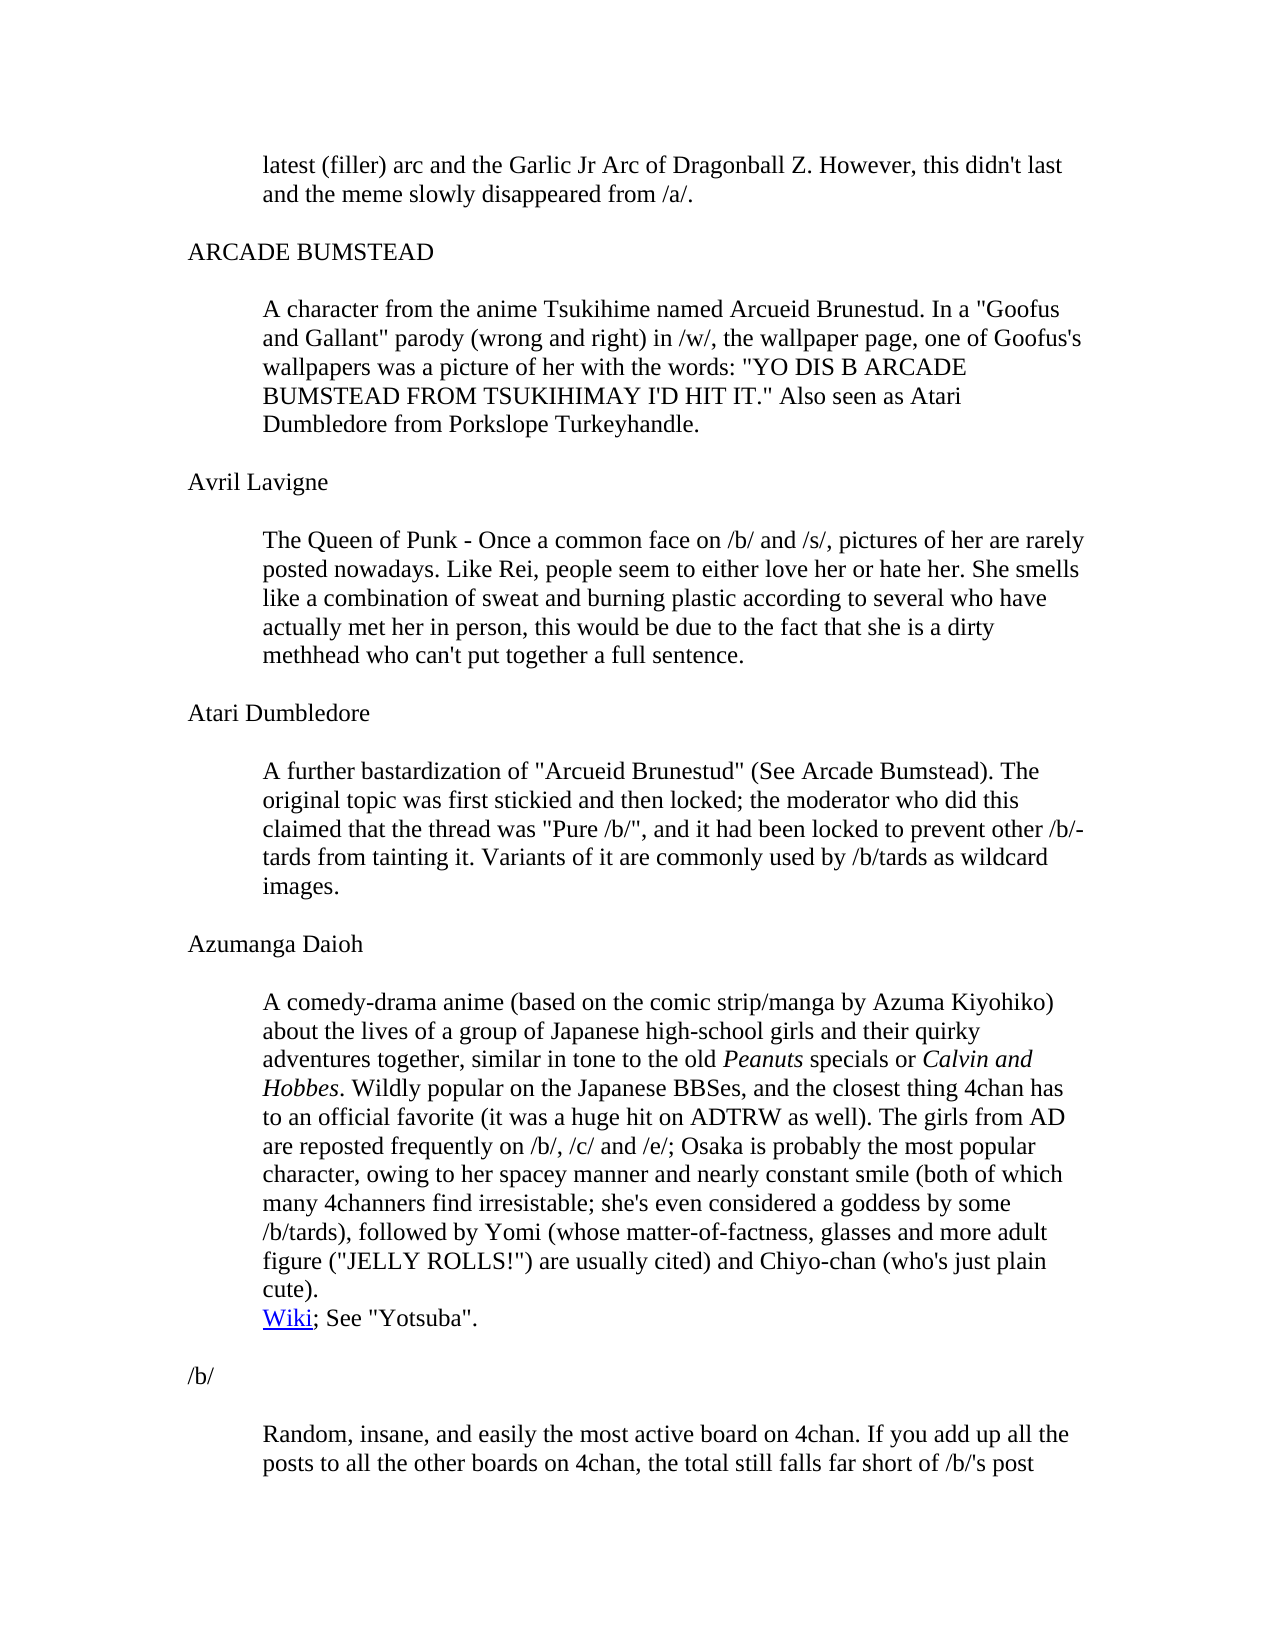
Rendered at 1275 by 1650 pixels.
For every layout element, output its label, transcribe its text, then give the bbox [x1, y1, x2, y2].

text A further bastardization of "Arcueid Brunestud" (See Arcade Bumstead). The original topic was first stickied and then locked; the moderator who did this claimed that the thread was "Pure /b/", and it had been locked to prevent other /b/-tards from tainting it. Variants of it are commonly used by /b/tards as wildcard images. [262, 756, 1087, 900]
text latest (filler) arc and the Garlic Jr Arc of Dragonball Z. However, this didn't last and the meme slowly disappeared from /a/. [262, 150, 1087, 207]
text Avril Lavigne [187, 467, 1087, 496]
text A comedy-drama anime (based on the comic strip/manga by Azuma Kiyohiko) about the lives of a group of Japanese high-school girls and their quirky adventures together, similar in tone to the old Peanuts specials or Calvin and Hobbes. Wildly popular on the Japanese BBSes, and the closest thing 4chan has to an official favorite (it was a huge hit on ADTRW as well). The girls from AD are reposted frequently on /b/, /c/ and /e/; Osaka is probably the most popular character, owing to her spacey manner and nearly constant smile (both of which many 4channers find irresistable; she's even considered a goddess by some /b/tards), followed by Yomi (whose matter-of-factness, glasses and more adult figure ("JELLY ROLLS!") are usually cited) and Chiyo-chan (who's just plain cute). [262, 987, 1087, 1303]
text The Queen of Punk - Once a common face on /b/ and /s/, pictures of her are rarely posted nowadays. Like Rei, people seem to either love her or hate her. She smells like a combination of sweat and burning plastic according to several who have actually met her in person, this would be due to the fact that she is a dirty methhead who can't put together a full sentence. [262, 525, 1087, 669]
text A character from the anime Tsukihime named Arcueid Brunestud. In a "Goofus and Gallant" parody (wrong and right) in /w/, the wallpaper page, one of Goofus's wallpapers was a picture of her with the words: "YO DIS B ARCADE BUMSTEAD FROM TSUKIHIMAY I'D HIT IT." Also seen as Atari Dumbledore from Porkslope Turkeyhandle. [262, 294, 1087, 438]
text /b/ [187, 1361, 1087, 1390]
text Atari Dumbledore [187, 698, 1087, 727]
text Azumanga Daioh [187, 929, 1087, 958]
text ARCADE BUMSTEAD [187, 237, 1087, 265]
text Wiki; See "Yotsuba". [262, 1303, 1087, 1332]
text Random, insane, and easily the most active board on 4chan. If you add up all the posts to all the other boards on 4chan, the total still falls far short of /b/'s post [262, 1419, 1087, 1477]
